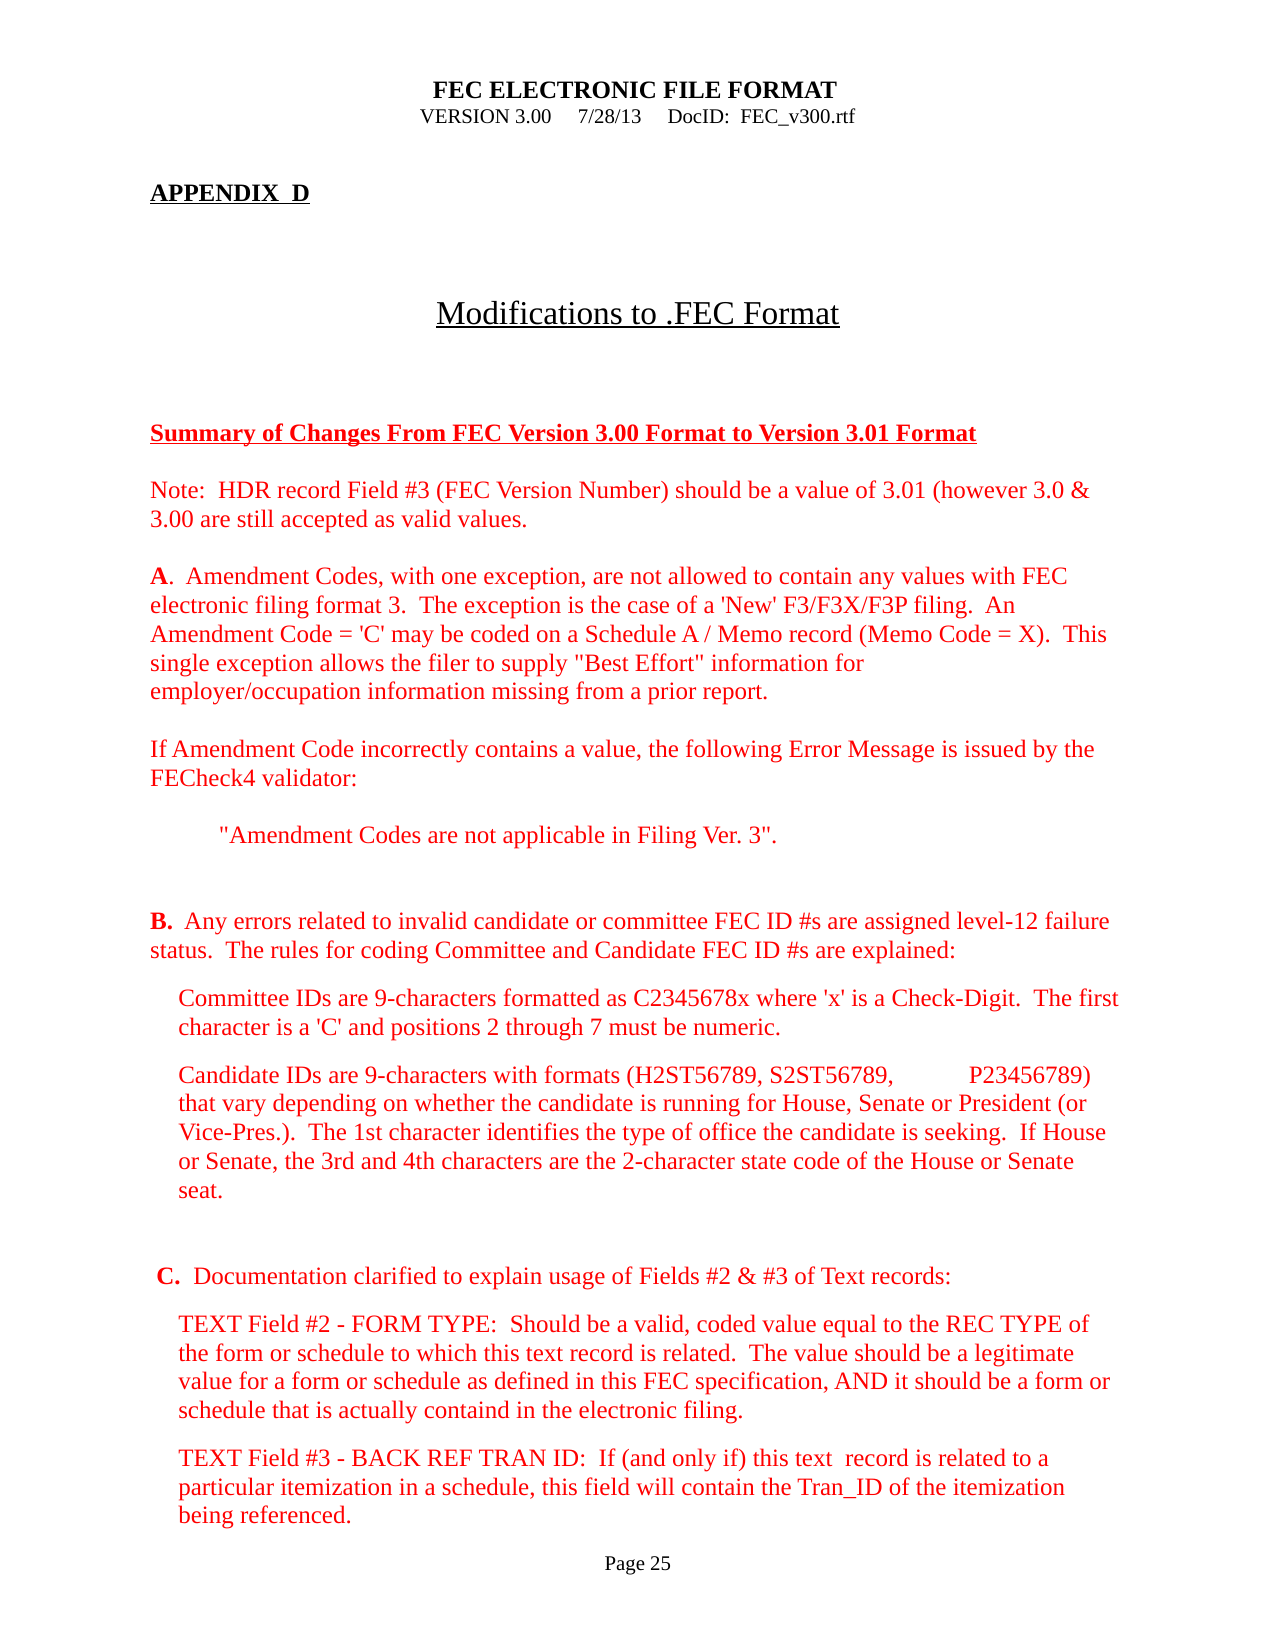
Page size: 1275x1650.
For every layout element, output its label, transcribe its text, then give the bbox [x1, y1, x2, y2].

text Summary of Changes From FEC Version 3.00 Format to Version 3.01 Format [150, 418, 1125, 446]
text Note: HDR record Field #3 (FEC Version Number) should be a value of 3.01 (however 3.0 & 3.00 are still accepted as valid values. [150, 475, 1125, 533]
text "Amendment Codes are not applicable in Filing Ver. 3". [150, 820, 1125, 849]
text employer/occupation information missing from a prior report. [150, 676, 1125, 705]
text B. Any errors related to invalid candidate or committee FEC ID #s are assigned level-12 failure status. The rules for coding Committee and Candidate FEC ID #s are explained: [150, 906, 1125, 964]
text A. Amendment Codes, with one exception, are not allowed to contain any values with FEC electronic filing format 3. The exception is the case of a 'New' F3/F3X/F3P filing. An Amendment Code = 'C' may be coded on a Schedule A / Memo record (Memo Code = X). This single exception allows the filer to supply "Best Effort" information for [150, 561, 1125, 676]
text Modifications to .FEC Format [150, 293, 1125, 331]
text Candidate IDs are 9-characters with formats (H2ST56789, S2ST56789, P23456789) that vary depending on whether the candidate is running for House, Senate or President (or Vice-Pres.). The 1st character identifies the type of office the candidate is seeking. If House or Senate, the 3rd and 4th characters are the 2-character state code of the House or Senate seat. [178, 1060, 1125, 1203]
text Committee IDs are 9-characters formatted as C2345678x where 'x' is a Check-Digit. The first character is a 'C' and positions 2 through 7 must be numeric. [178, 983, 1125, 1041]
text C. Documentation clarified to explain usage of Fields #2 & #3 of Text records: [150, 1261, 1125, 1290]
text APPENDIX D [150, 178, 1125, 207]
text TEXT Field #2 - FORM TYPE: Should be a valid, coded value equal to the REC TYPE of the form or schedule to which this text record is related. The value should be a legitimate value for a form or schedule as defined in this FEC specification, AND it should be a form or schedule that is actually containd in the electronic filing. [178, 1309, 1125, 1424]
text TEXT Field #3 - BACK REF TRAN ID: If (and only if) this text record is related to a particular itemization in a schedule, this field will contain the Tran_ID of the itemization being referenced. [178, 1443, 1125, 1529]
text If Amendment Code incorrectly contains a value, the following Error Message is issued by the FECheck4 validator: [150, 734, 1125, 791]
